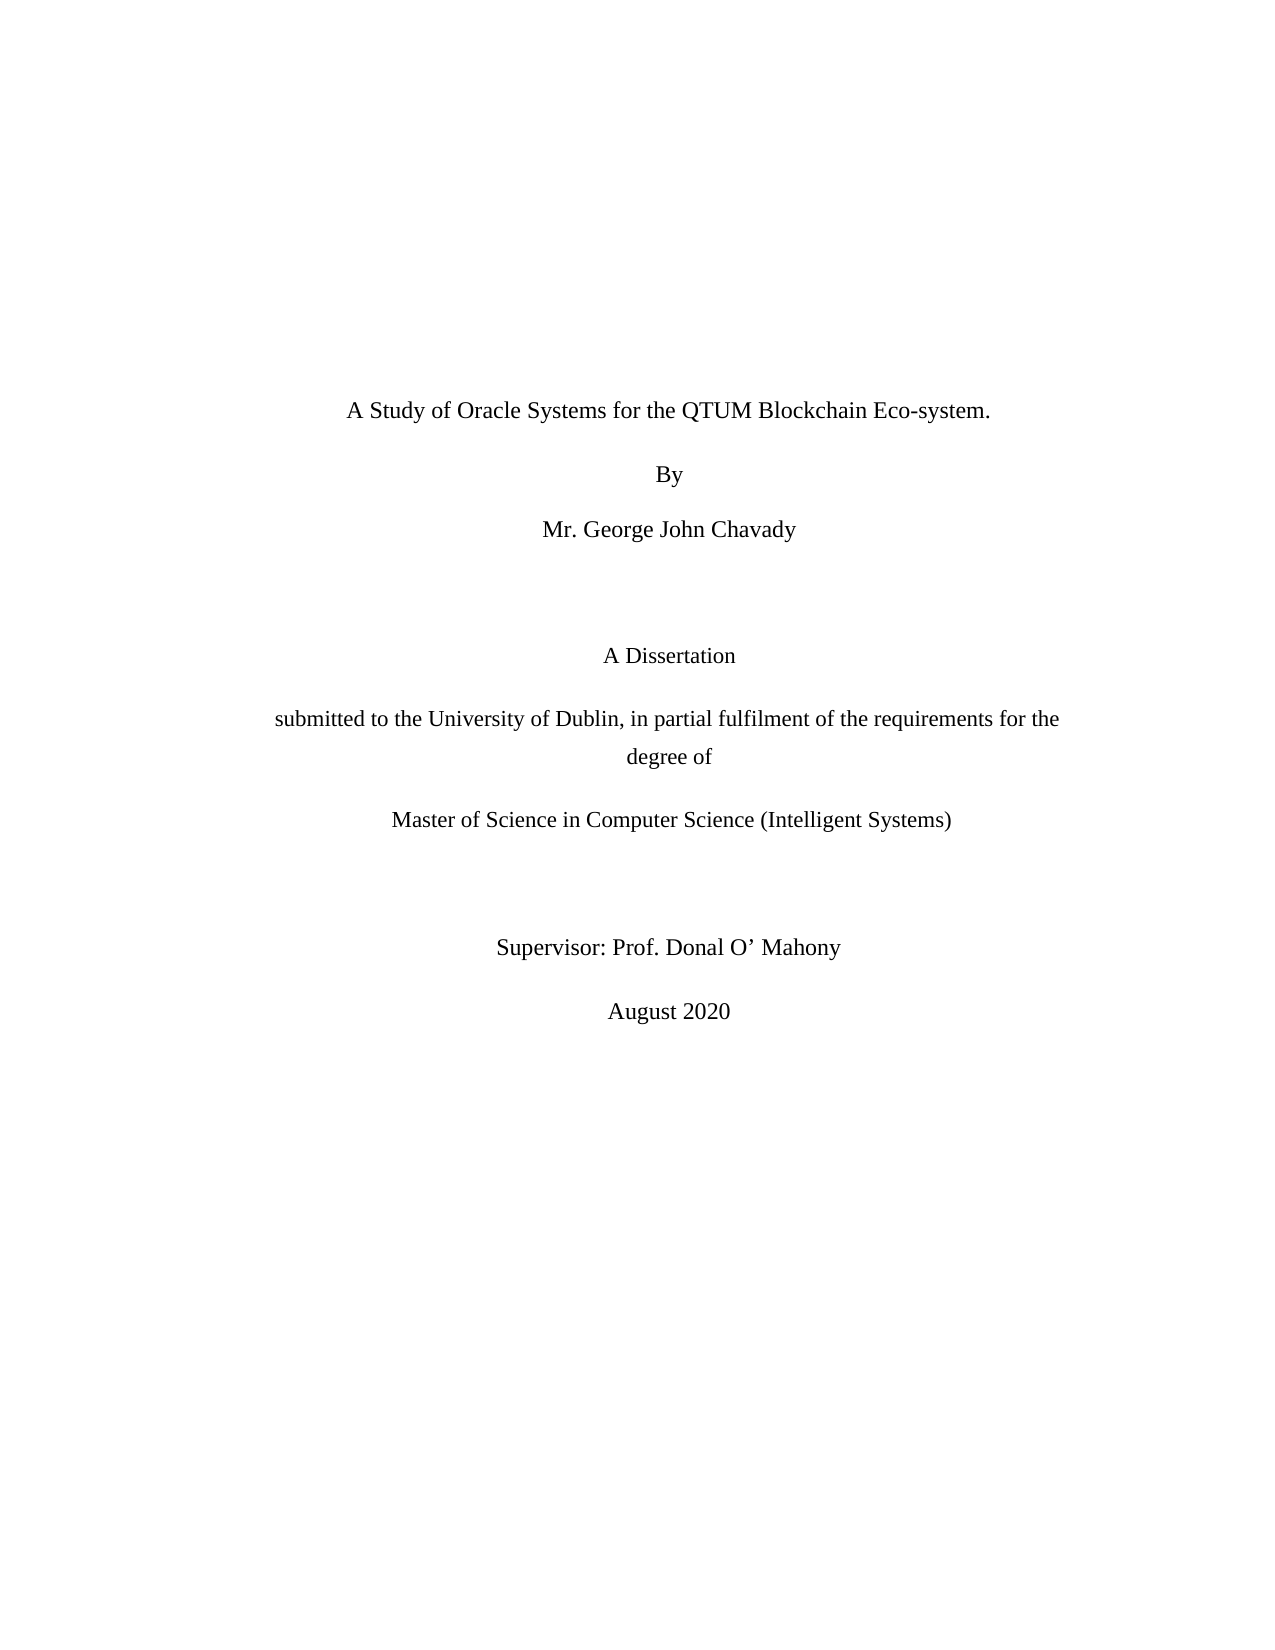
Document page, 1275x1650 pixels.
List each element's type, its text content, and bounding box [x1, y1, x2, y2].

text August 2020 [266, 997, 1078, 1025]
text submitted to the University of Dublin, in partial fulfilment of the requirements for the [266, 705, 1060, 731]
text Master of Science in Computer Science (Intelligent Systems) [266, 806, 1078, 833]
text degree of [266, 743, 1079, 770]
text A Dissertation [266, 642, 1079, 669]
text By [266, 460, 1079, 488]
text Mr. George John Chavady [266, 515, 1079, 543]
text Supervisor: Prof. Donal O’ Mahony [266, 933, 1078, 960]
text A Study of Oracle Systems for the QTUM Blockchain Eco-system. [266, 396, 1078, 424]
